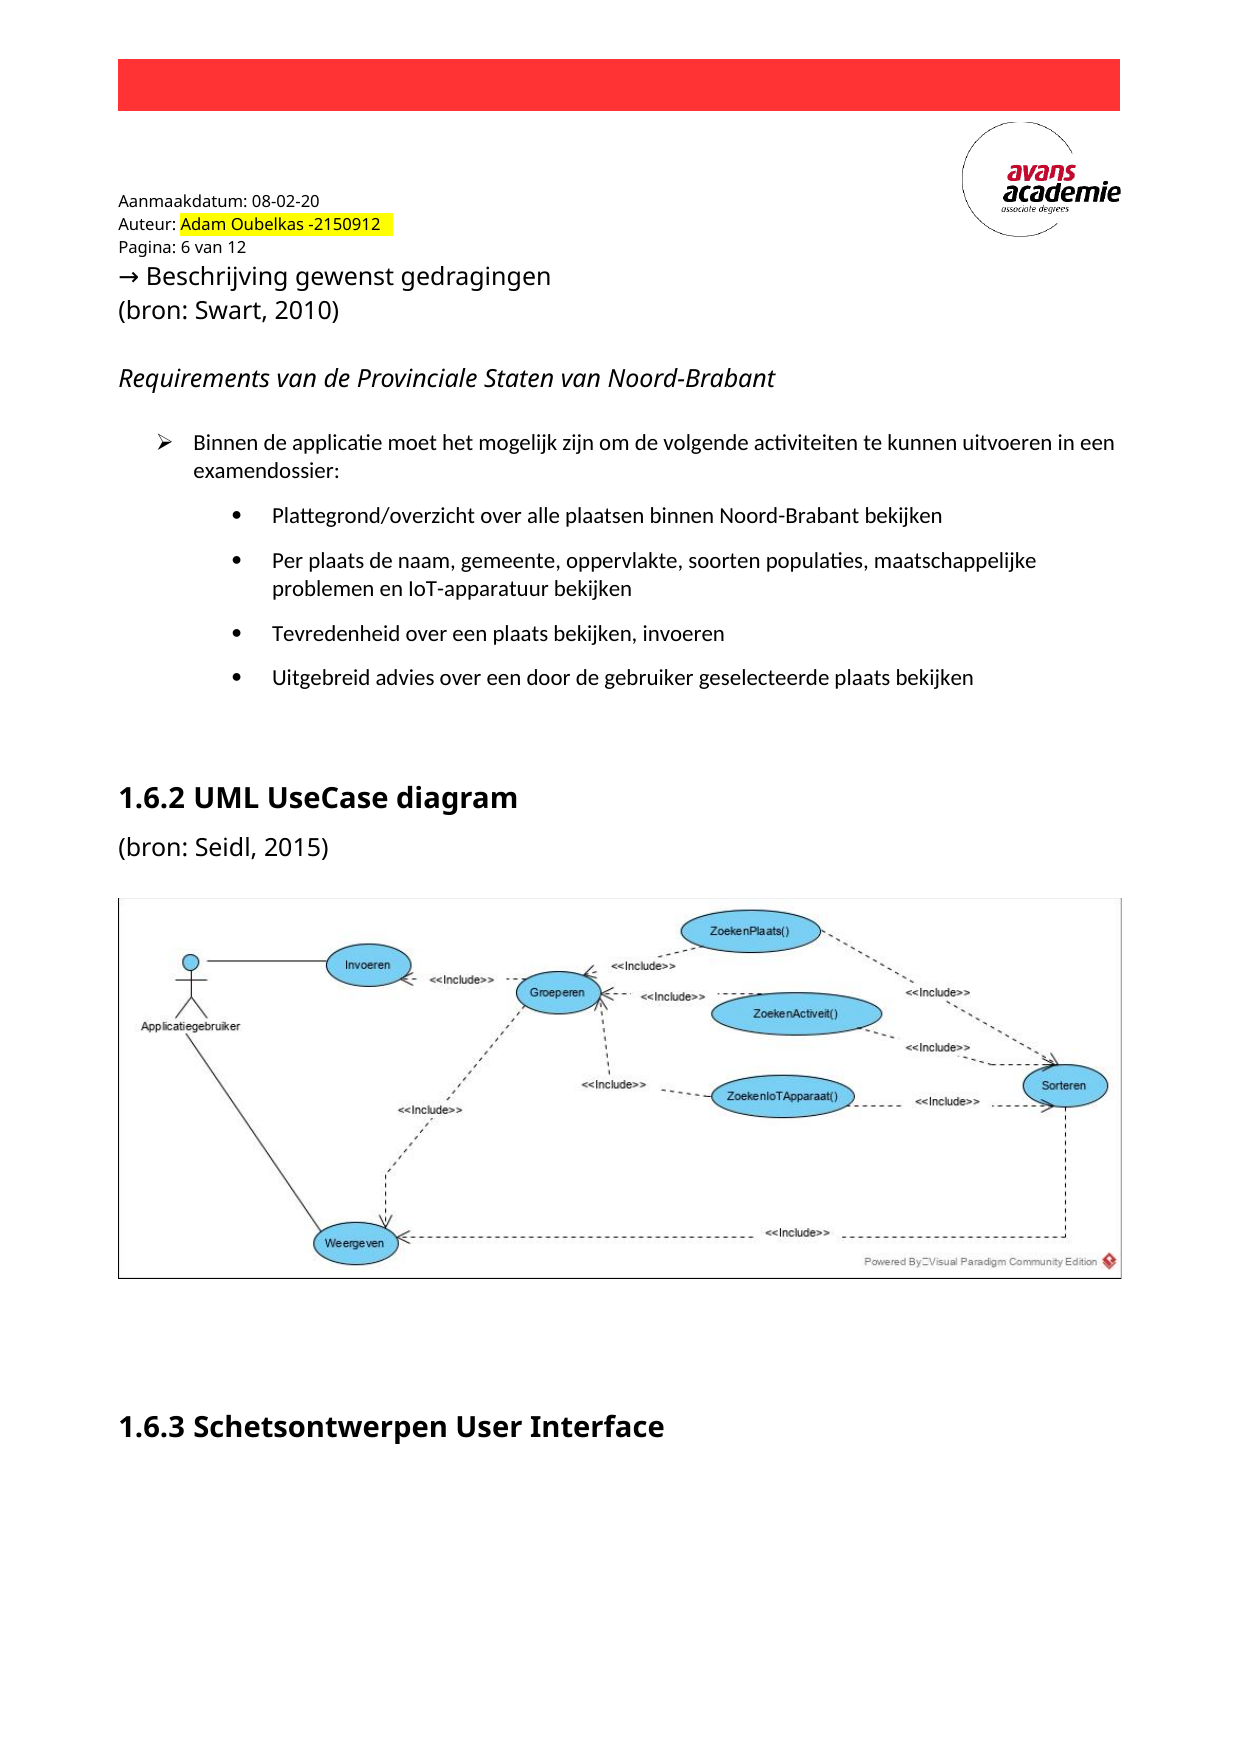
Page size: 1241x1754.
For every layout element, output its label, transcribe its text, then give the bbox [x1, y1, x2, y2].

list Per plaats de naam, gemeente, oppervlakte, soorten populaties, maatschappelijke problemen en IoT-apparatuur bekijken [233, 546, 1122, 602]
subtitle Schetsontwerpen User Interface [118, 1406, 1122, 1446]
subtitle UML UseCase diagram [118, 778, 1122, 817]
list Tevredenheid over een plaats bekijken, invoeren [233, 619, 1122, 647]
text (bron: Seidl, 2015) [118, 830, 1122, 864]
list Uitgebreid advies over een door de gebruiker geselecteerde plaats bekijken [233, 663, 1122, 691]
list Binnen de applicatie moet het mogelijk zijn om de volgende activiteiten te kunnen uitvoeren in een examendossier: [156, 428, 1122, 484]
text Requirements van de Provinciale Staten van Noord-Brabant [118, 360, 1122, 394]
text → Beschrijving gewenst gedragingen [118, 258, 1122, 292]
text (bron: Swart, 2010) [118, 292, 1122, 326]
list Plattegrond/overzicht over alle plaatsen binnen Noord-Brabant bekijken [233, 501, 1122, 529]
